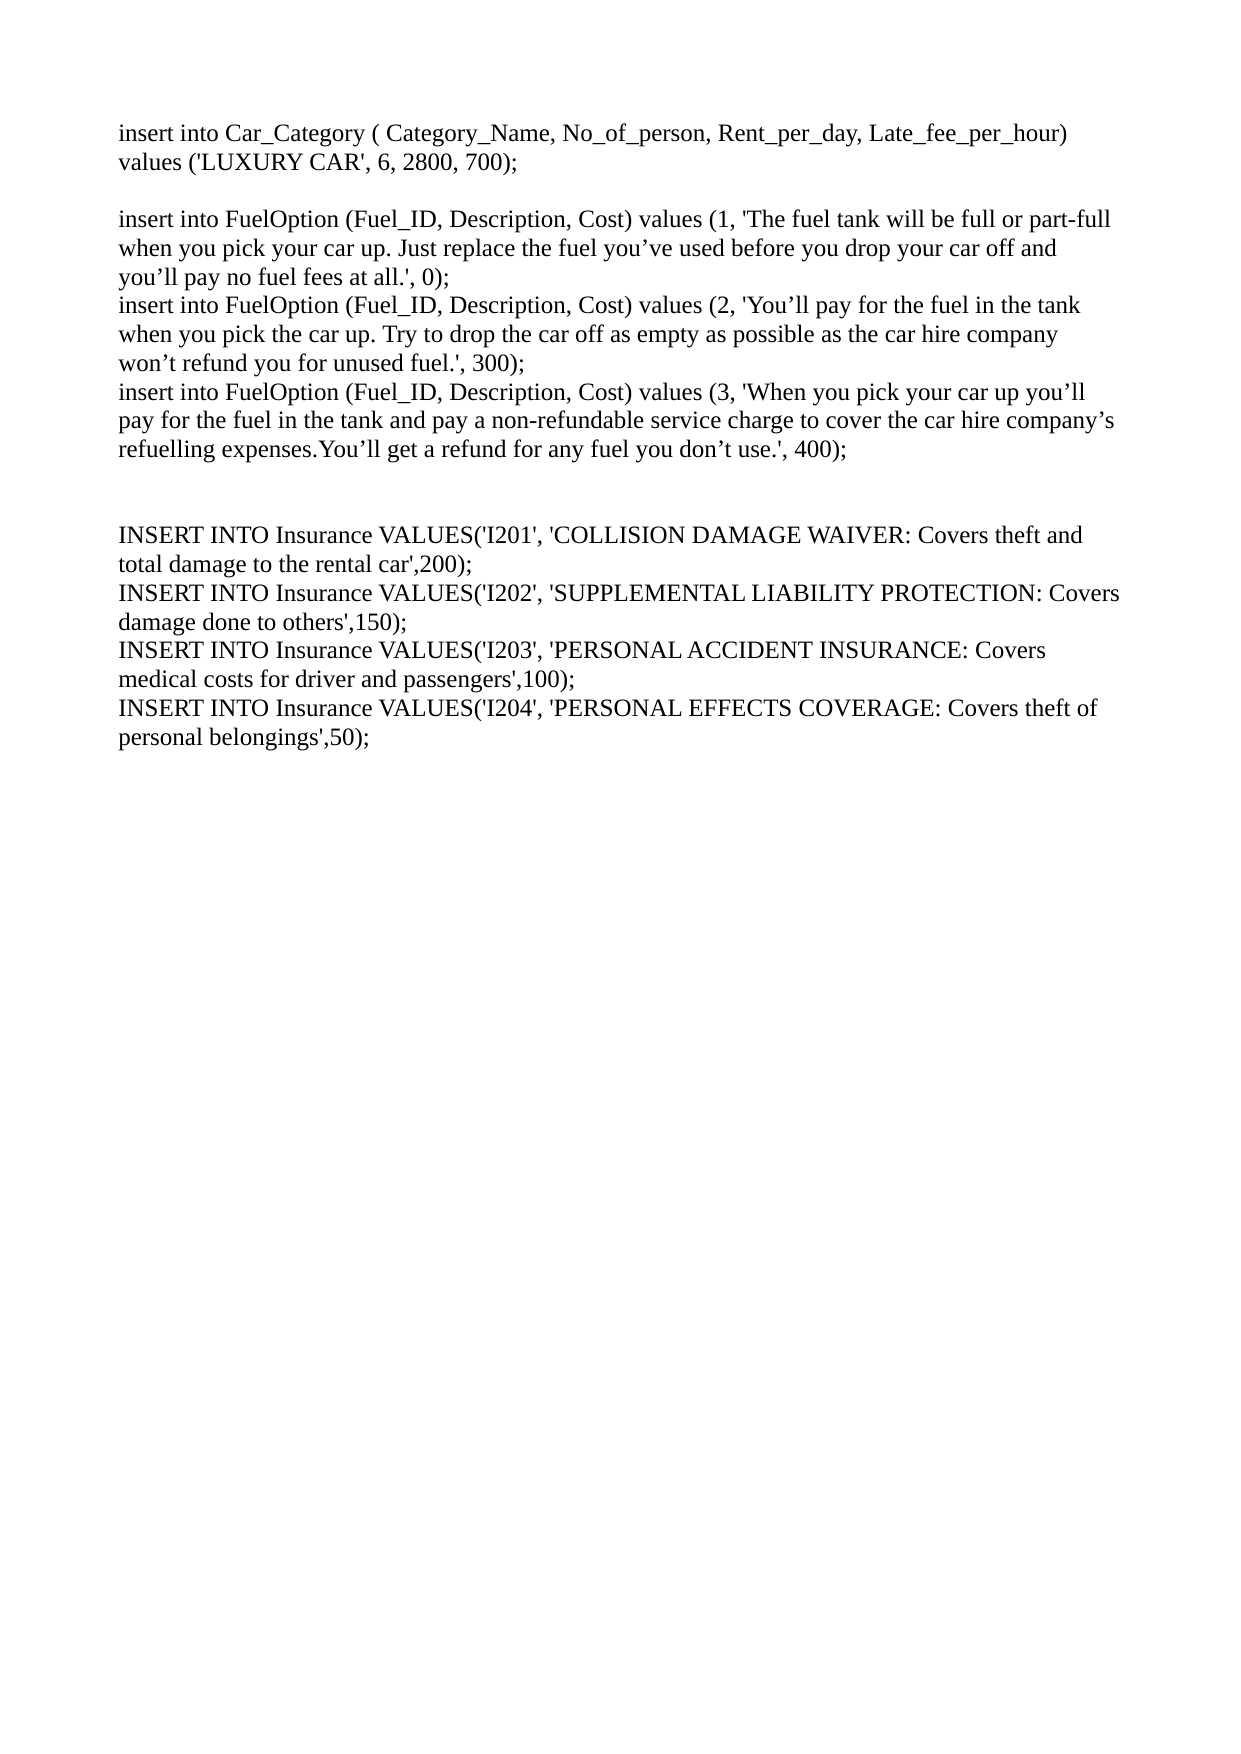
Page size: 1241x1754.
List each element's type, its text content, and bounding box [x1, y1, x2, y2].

text insert into Car_Category ( Category_Name, No_of_person, Rent_per_day, Late_fee_per_hour) values ('LUXURY CAR', 6, 2800, 700); [118, 118, 1122, 176]
text insert into FuelOption (Fuel_ID, Description, Cost) values (2, 'You’ll pay for the fuel in the tank when you pick the car up. Try to drop the car off as empty as possible as the car hire company won’t refund you for unused fuel.', 300); [118, 291, 1122, 377]
text insert into FuelOption (Fuel_ID, Description, Cost) values (1, 'The fuel tank will be full or part-full when you pick your car up. Just replace the fuel you’ve used before you drop your car off and you’ll pay no fuel fees at all.', 0); [118, 204, 1122, 291]
text insert into FuelOption (Fuel_ID, Description, Cost) values (3, 'When you pick your car up you’ll pay for the fuel in the tank and pay a non-refundable service charge to cover the car hire company’s refuelling expenses.You’ll get a refund for any fuel you don’t use.', 400); [118, 377, 1122, 463]
text INSERT INTO Insurance VALUES('I204', 'PERSONAL EFFECTS COVERAGE: Covers theft of personal belongings',50); [118, 693, 1122, 751]
text INSERT INTO Insurance VALUES('I203', 'PERSONAL ACCIDENT INSURANCE: Covers medical costs for driver and passengers',100); [118, 636, 1122, 693]
text INSERT INTO Insurance VALUES('I201', 'COLLISION DAMAGE WAIVER: Covers theft and total damage to the rental car',200); [118, 521, 1122, 578]
text INSERT INTO Insurance VALUES('I202', 'SUPPLEMENTAL LIABILITY PROTECTION: Covers damage done to others',150); [118, 578, 1122, 636]
